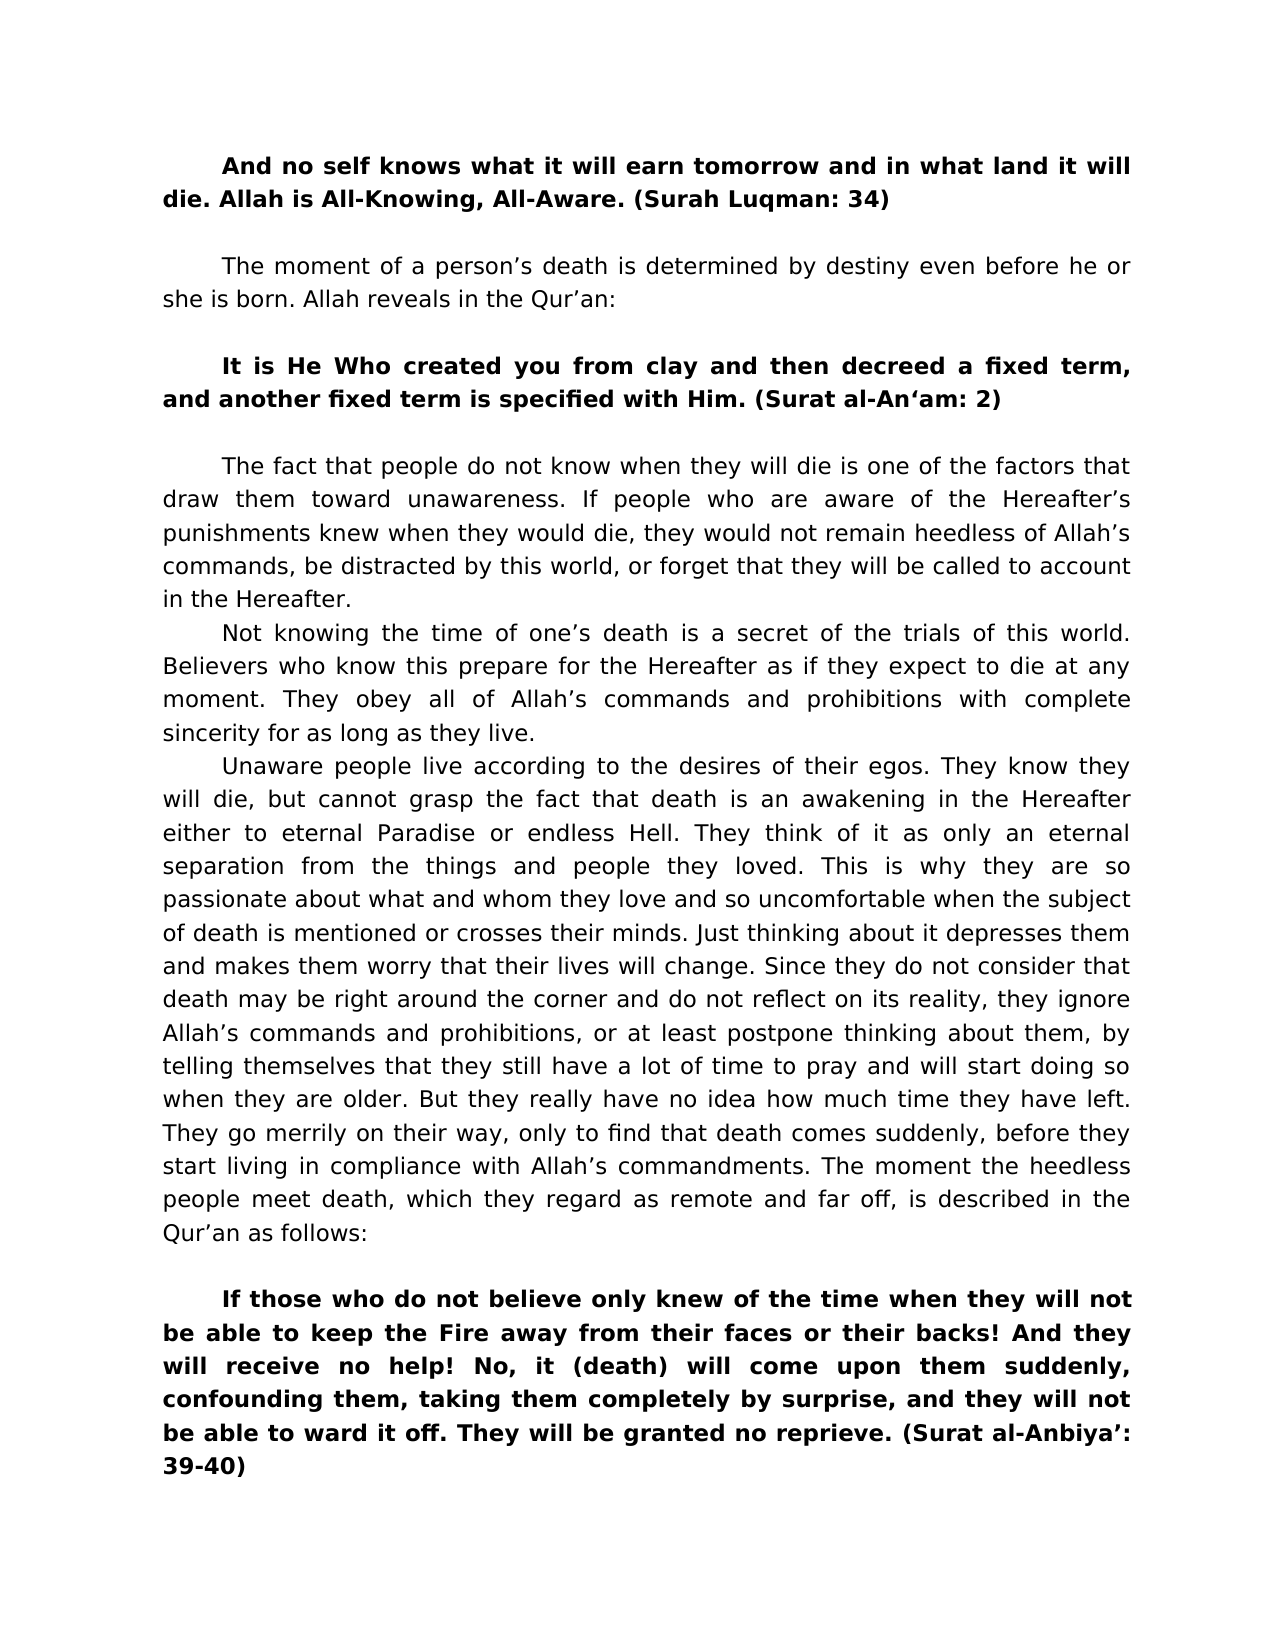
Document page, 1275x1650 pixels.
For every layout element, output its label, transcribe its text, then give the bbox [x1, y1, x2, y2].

text It is He Who created you from clay and then decreed a fixed term, and another fixed term is specified with Him. (Surat al-An‘am: 2) [162, 348, 1132, 414]
text The fact that people do not know when they will die is one of the factors that draw them toward unawareness. If people who are aware of the Hereafter’s punishments knew when they would die, they would not remain heedless of Allah’s commands, be distracted by this world, or forget that they will be called to account in the Hereafter. [162, 448, 1132, 614]
text If those who do not believe only knew of the time when they will not be able to keep the Fire away from their faces or their backs! And they will receive no help! No, it (death) will come upon them suddenly, confounding them, taking them completely by surprise, and they will not be able to ward it off. They will be granted no reprieve. (Surat al-Anbiya’: 39-40) [162, 1281, 1132, 1481]
text Unaware people live according to the desires of their egos. They know they will die, but cannot grasp the fact that death is an awakening in the Hereafter either to eternal Paradise or endless Hell. They think of it as only an eternal separation from the things and people they loved. This is why they are so passionate about what and whom they love and so uncomfortable when the subject of death is mentioned or crosses their minds. Just thinking about it depresses them and makes them worry that their lives will change. Since they do not consider that death may be right around the corner and do not reflect on its reality, they ignore Allah’s commands and prohibitions, or at least postpone thinking about them, by telling themselves that they still have a lot of time to pray and will start doing so when they are older. But they really have no idea how much time they have left. They go merrily on their way, only to find that death comes suddenly, before they start living in compliance with Allah’s commandments. The moment the heedless people meet death, which they regard as remote and far off, is described in the Qur’an as follows: [162, 748, 1132, 1248]
text Not knowing the time of one’s death is a secret of the trials of this world. Believers who know this prepare for the Hereafter as if they expect to die at any moment. They obey all of Allah’s commands and prohibitions with complete sincerity for as long as they live. [162, 614, 1132, 748]
text The moment of a person’s death is determined by destiny even before he or she is born. Allah reveals in the Qur’an: [162, 248, 1132, 314]
text And no self knows what it will earn tomorrow and in what land it will die. Allah is All-Knowing, All-Aware. (Surah Luqman: 34) [162, 148, 1132, 214]
